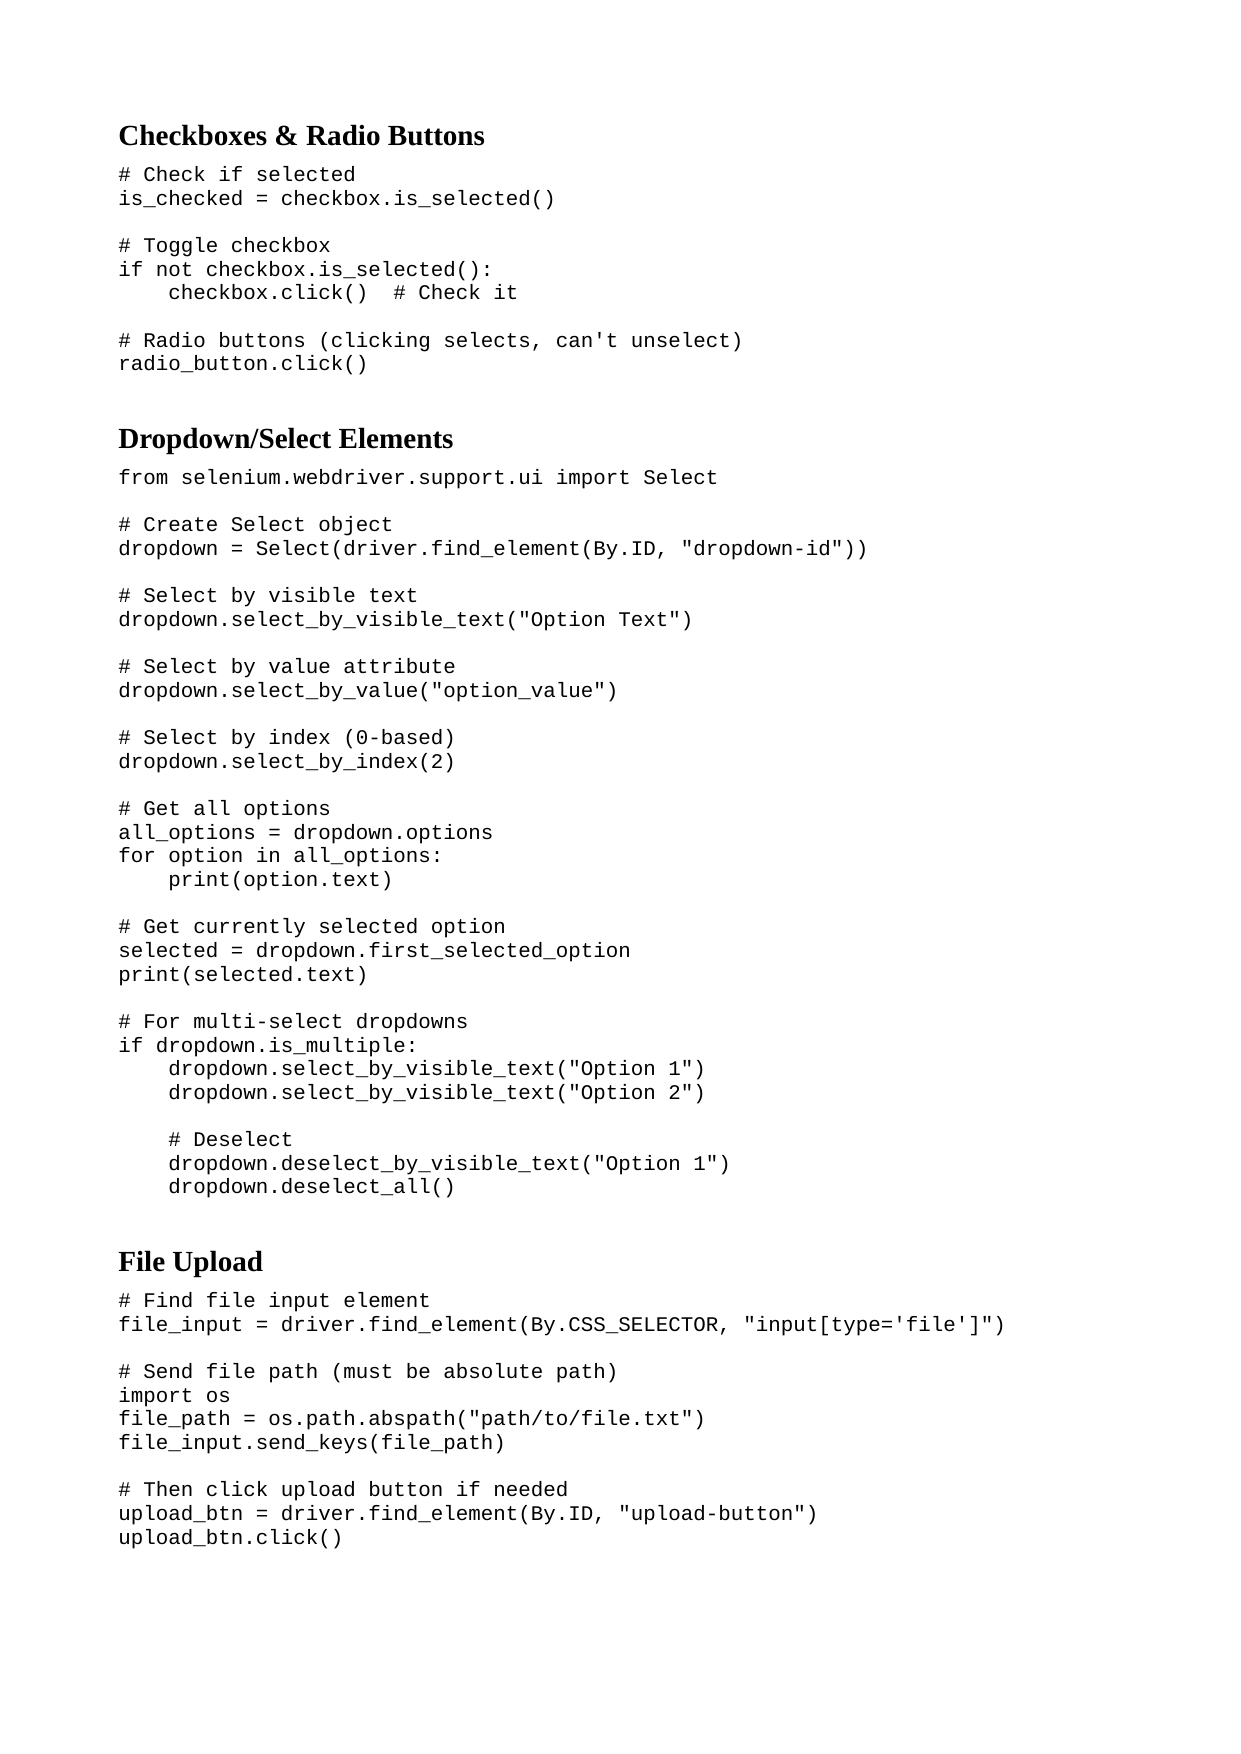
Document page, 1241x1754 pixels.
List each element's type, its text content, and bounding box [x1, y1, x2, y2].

text from selenium.webdriver.support.ui import Select [118, 467, 1122, 491]
text if dropdown.is_multiple: [118, 1034, 1122, 1058]
text checkbox.click() # Check it [118, 282, 1122, 306]
text dropdown = Select(driver.find_element(By.ID, "dropdown-id")) [118, 538, 1122, 562]
text if not checkbox.is_selected(): [118, 259, 1122, 282]
text dropdown.deselect_by_visible_text("Option 1") [118, 1153, 1122, 1176]
text upload_btn = driver.find_element(By.ID, "upload-button") [118, 1503, 1122, 1527]
text radio_button.click() [118, 353, 1122, 377]
subtitle Dropdown/Select Elements [118, 421, 1122, 454]
text dropdown.deselect_all() [118, 1176, 1122, 1200]
text dropdown.select_by_index(2) [118, 751, 1122, 774]
text is_checked = checkbox.is_selected() [118, 188, 1122, 211]
text file_input.send_keys(file_path) [118, 1432, 1122, 1456]
text # Create Select object [118, 514, 1122, 538]
text # For multi-select dropdowns [118, 1011, 1122, 1034]
text upload_btn.click() [118, 1527, 1122, 1550]
subtitle Checkboxes & Radio Buttons [118, 118, 1122, 152]
text # Select by index (0-based) [118, 727, 1122, 751]
text dropdown.select_by_visible_text("Option Text") [118, 609, 1122, 633]
text # Then click upload button if needed [118, 1479, 1122, 1503]
text # Get all options [118, 798, 1122, 822]
text file_input = driver.find_element(By.CSS_SELECTOR, "input[type='file']") [118, 1314, 1122, 1337]
text selected = dropdown.first_selected_option [118, 940, 1122, 964]
text # Check if selected [118, 164, 1122, 188]
text # Deselect [118, 1129, 1122, 1153]
text # Toggle checkbox [118, 235, 1122, 259]
text dropdown.select_by_visible_text("Option 2") [118, 1082, 1122, 1106]
text print(option.text) [118, 869, 1122, 893]
text dropdown.select_by_value("option_value") [118, 680, 1122, 703]
text # Find file input element [118, 1290, 1122, 1314]
text for option in all_options: [118, 845, 1122, 869]
text # Get currently selected option [118, 916, 1122, 940]
text print(selected.text) [118, 964, 1122, 987]
text dropdown.select_by_visible_text("Option 1") [118, 1058, 1122, 1082]
text import os [118, 1385, 1122, 1408]
text # Select by value attribute [118, 656, 1122, 680]
text # Radio buttons (clicking selects, can't unselect) [118, 330, 1122, 353]
text all_options = dropdown.options [118, 822, 1122, 845]
text # Send file path (must be absolute path) [118, 1361, 1122, 1385]
text # Select by visible text [118, 585, 1122, 609]
text file_path = os.path.abspath("path/to/file.txt") [118, 1408, 1122, 1432]
subtitle File Upload [118, 1244, 1122, 1278]
